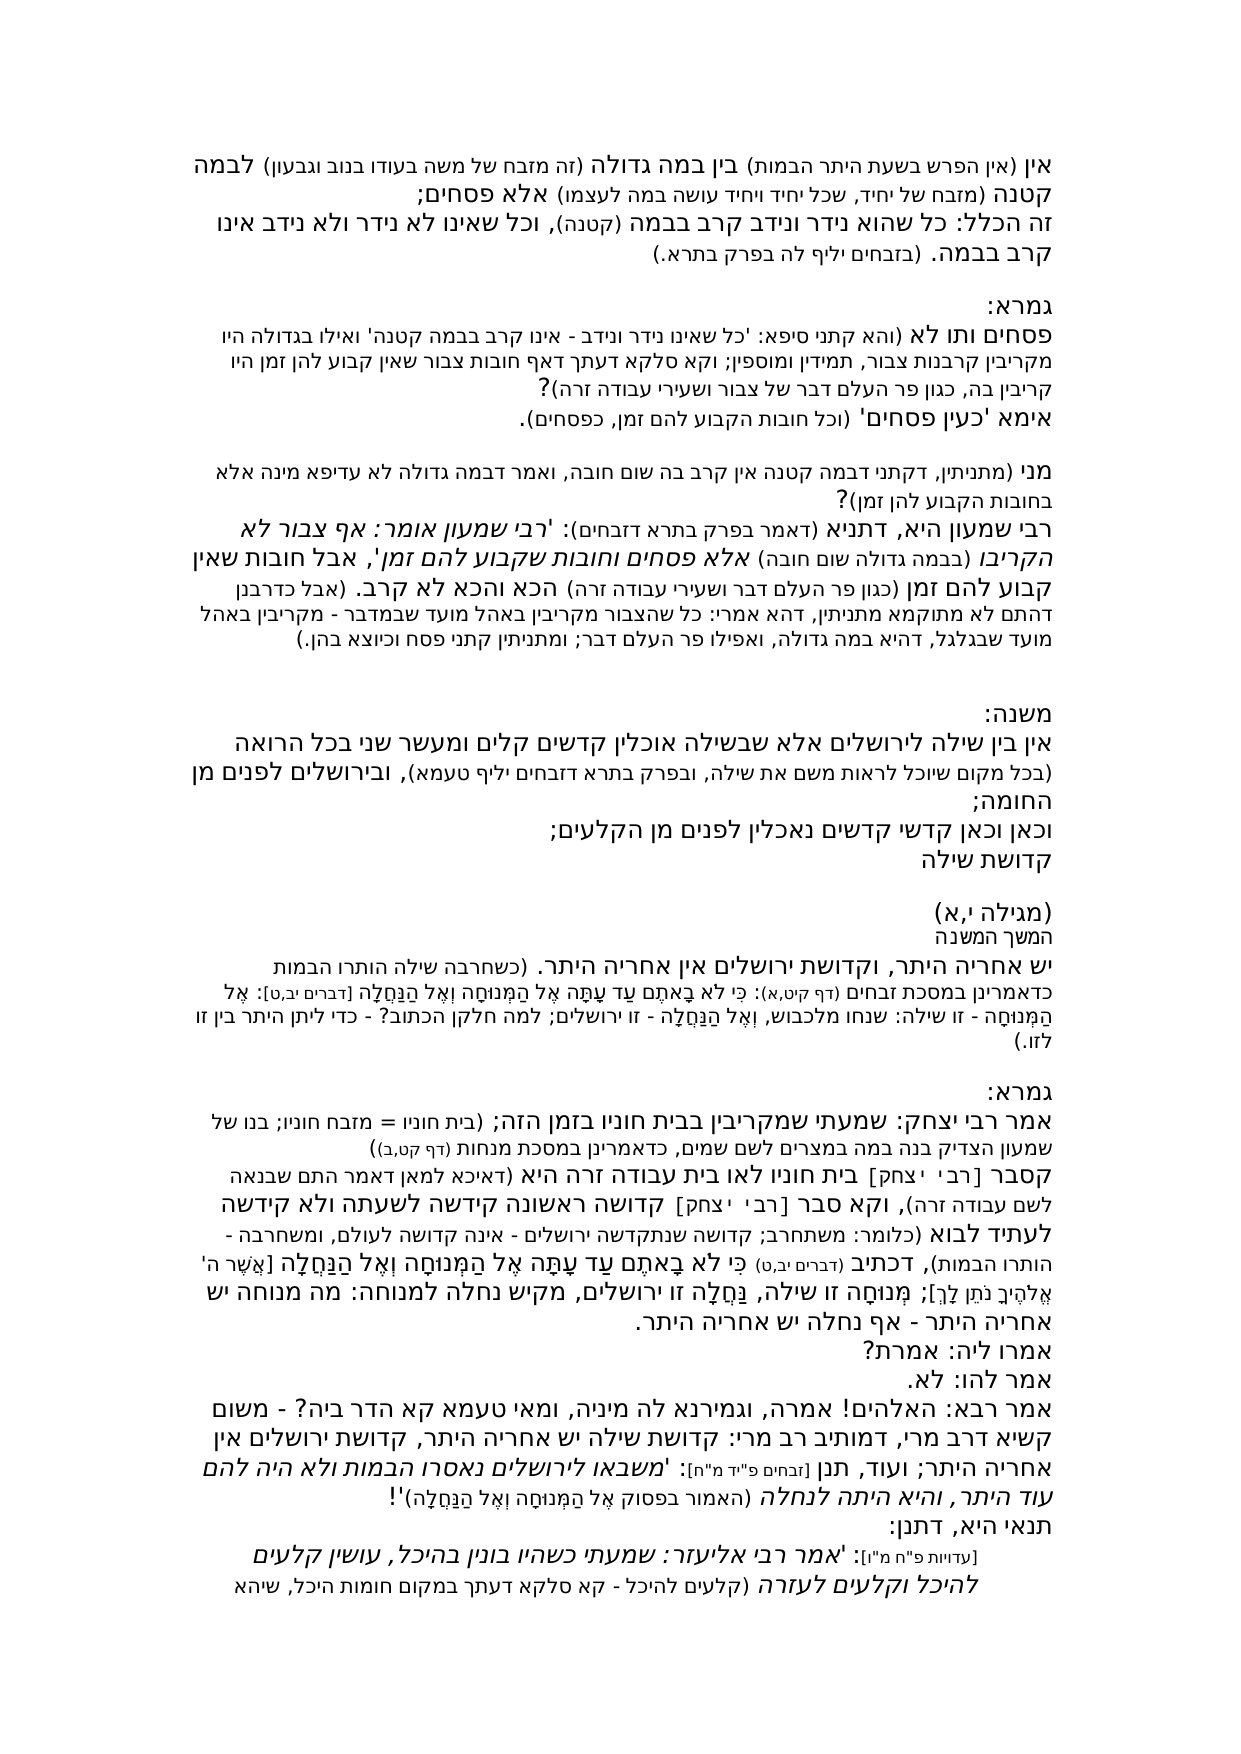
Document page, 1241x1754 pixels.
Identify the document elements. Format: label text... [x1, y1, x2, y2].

text [עדויות פ"ח מ"ו]: 'אמר רבי אליעזר: שמעתי כשהיו בונין בהיכל, עושין קלעים להיכל וקלעים לעזרה (קלעים להיכל - קא סלקא דעתך במקום חומות היכל, שיהא [187, 1541, 978, 1599]
text אמר רבי יצחק: שמעתי שמקריבין בבית חוניו בזמן הזה; (בית חוניו = מזבח חוניו; בנו של שמעון הצדיק בנה במה במצרים לשם שמים, כדאמרינן במסכת מנחות (דף קט,ב)) [187, 1106, 1053, 1160]
text אמר רבא: האלהים! אמרה, וגמירנא לה מיניה, ומאי טעמא קא הדר ביה? - משום קשיא דרב מרי, דמותיב רב מרי: קדושת שילה יש אחריה היתר, קדושת ירושלים אין אחריה היתר; ועוד, תנן [זבחים פ"יד מ"ח]: 'משבאו לירושלים נאסרו הבמות ולא היה להם עוד היתר, והיא היתה לנחלה (האמור בפסוק אֶל הַמְּנוּחָה וְאֶל הַנַּחֲלָה)'! [187, 1394, 1053, 1511]
text זה הכלל: כל שהוא נידר ונידב קרב בבמה (קטנה), וכל שאינו לא נידר ולא נידב אינו קרב בבמה. (בזבחים יליף לה בפרק בתרא.) [187, 208, 1053, 267]
text יש אחריה היתר, וקדושת ירושלים אין אחריה היתר. (כשחרבה שילה הותרו הבמות כדאמרינן במסכת זבחים (דף קיט,א): כִּי לֹא בָאתֶם עַד עָתָּה אֶל הַמְּנוּחָה וְאֶל הַנַּחֲלָה [דברים יב,ט]: אֶל הַמְּנוּחָה - זו שילה: שנחו מלכבוש, וְאֶל הַנַּחֲלָה - זו ירושלים; למה חלקן הכתוב? - כדי ליתן היתר בין זו לזו.) [187, 951, 1053, 1053]
text רבי שמעון היא, דתניא (דאמר בפרק בתרא דזבחים): 'רבי שמעון אומר: אף צבור לא הקריבו (בבמה גדולה שום חובה) אלא פסחים וחובות שקבוע להם זמן', אבל חובות שאין קבוע להם זמן (כגון פר העלם דבר ושעירי עבודה זרה) הכא והכא לא קרב. (אבל כדרבנן דהתם לא מתוקמא מתניתין, דהא אמרי: כל שהצבור מקריבין באהל מועד שבמדבר - מקריבין באהל מועד שבגלגל, דהיא במה גדולה, ואפילו פר העלם דבר; ומתניתין קתני פסח וכיוצא בהן.) [187, 514, 1053, 651]
text קדושת שילה [187, 845, 1053, 874]
text משנה: [187, 699, 1053, 728]
text מני (מתניתין, דקתני דבמה קטנה אין קרב בה שום חובה, ואמר דבמה גדולה לא עדיפא מינה אלא בחובות הקבוע להן זמן)? [187, 456, 1053, 514]
text אימא 'כעין פסחים' (וכל חובות הקבוע להם זמן, כפסחים). [187, 403, 1053, 432]
text אמר להו: לא. [187, 1365, 1053, 1394]
text תנאי היא, דתנן: [187, 1511, 1053, 1541]
text גמרא: [187, 291, 1053, 320]
text אמרו ליה: אמרת? [187, 1336, 1053, 1365]
text קסבר [רבי יצחק] בית חוניו לאו בית עבודה זרה היא (דאיכא למאן דאמר התם שבנאה לשם עבודה זרה), וקא סבר [רבי יצחק] קדושה ראשונה קידשה לשעתה ולא קידשה לעתיד לבוא (כלומר: משתחרב; קדושה שנתקדשה ירושלים - אינה קדושה לעולם, ומשחרבה - הותרו הבמות), דכתיב (דברים יב,ט) כִּי לֹא בָאתֶם עַד עָתָּה אֶל הַמְּנוּחָה וְאֶל הַנַּחֲלָה [אֲשֶׁר ה' אֱלֹהֶיךָ נֹתֵן לָךְ]; מְּנוּחָה זו שילה, נַּחֲלָה זו ירושלים, מקיש נחלה למנוחה: מה מנוחה יש אחריה היתר - אף נחלה יש אחריה היתר. [187, 1160, 1053, 1336]
text (מגילה י,א) [187, 898, 1053, 927]
text גמרא: [187, 1077, 1053, 1106]
text המשך המשנה [187, 927, 1053, 951]
text אין בין שילה לירושלים אלא שבשילה אוכלין קדשים קלים ומעשר שני בכל הרואה (בכל מקום שיוכל לראות משם את שילה, ובפרק בתרא דזבחים יליף טעמא), ובירושלים לפנים מן החומה; [187, 728, 1053, 816]
text אין (אין הפרש בשעת היתר הבמות) בין במה גדולה (זה מזבח של משה בעודו בנוב וגבעון) לבמה קטנה (מזבח של יחיד, שכל יחיד ויחיד עושה במה לעצמו) אלא פסחים; [187, 150, 1053, 208]
text פסחים ותו לא (והא קתני סיפא: 'כל שאינו נידר ונידב - אינו קרב בבמה קטנה' ואילו בגדולה היו מקריבין קרבנות צבור, תמידין ומוספין; וקא סלקא דעתך דאף חובות צבור שאין קבוע להן זמן היו קריבין בה, כגון פר העלם דבר של צבור ושעירי עבודה זרה)? [187, 320, 1053, 403]
text וכאן וכאן קדשי קדשים נאכלין לפנים מן הקלעים; [187, 816, 1053, 845]
